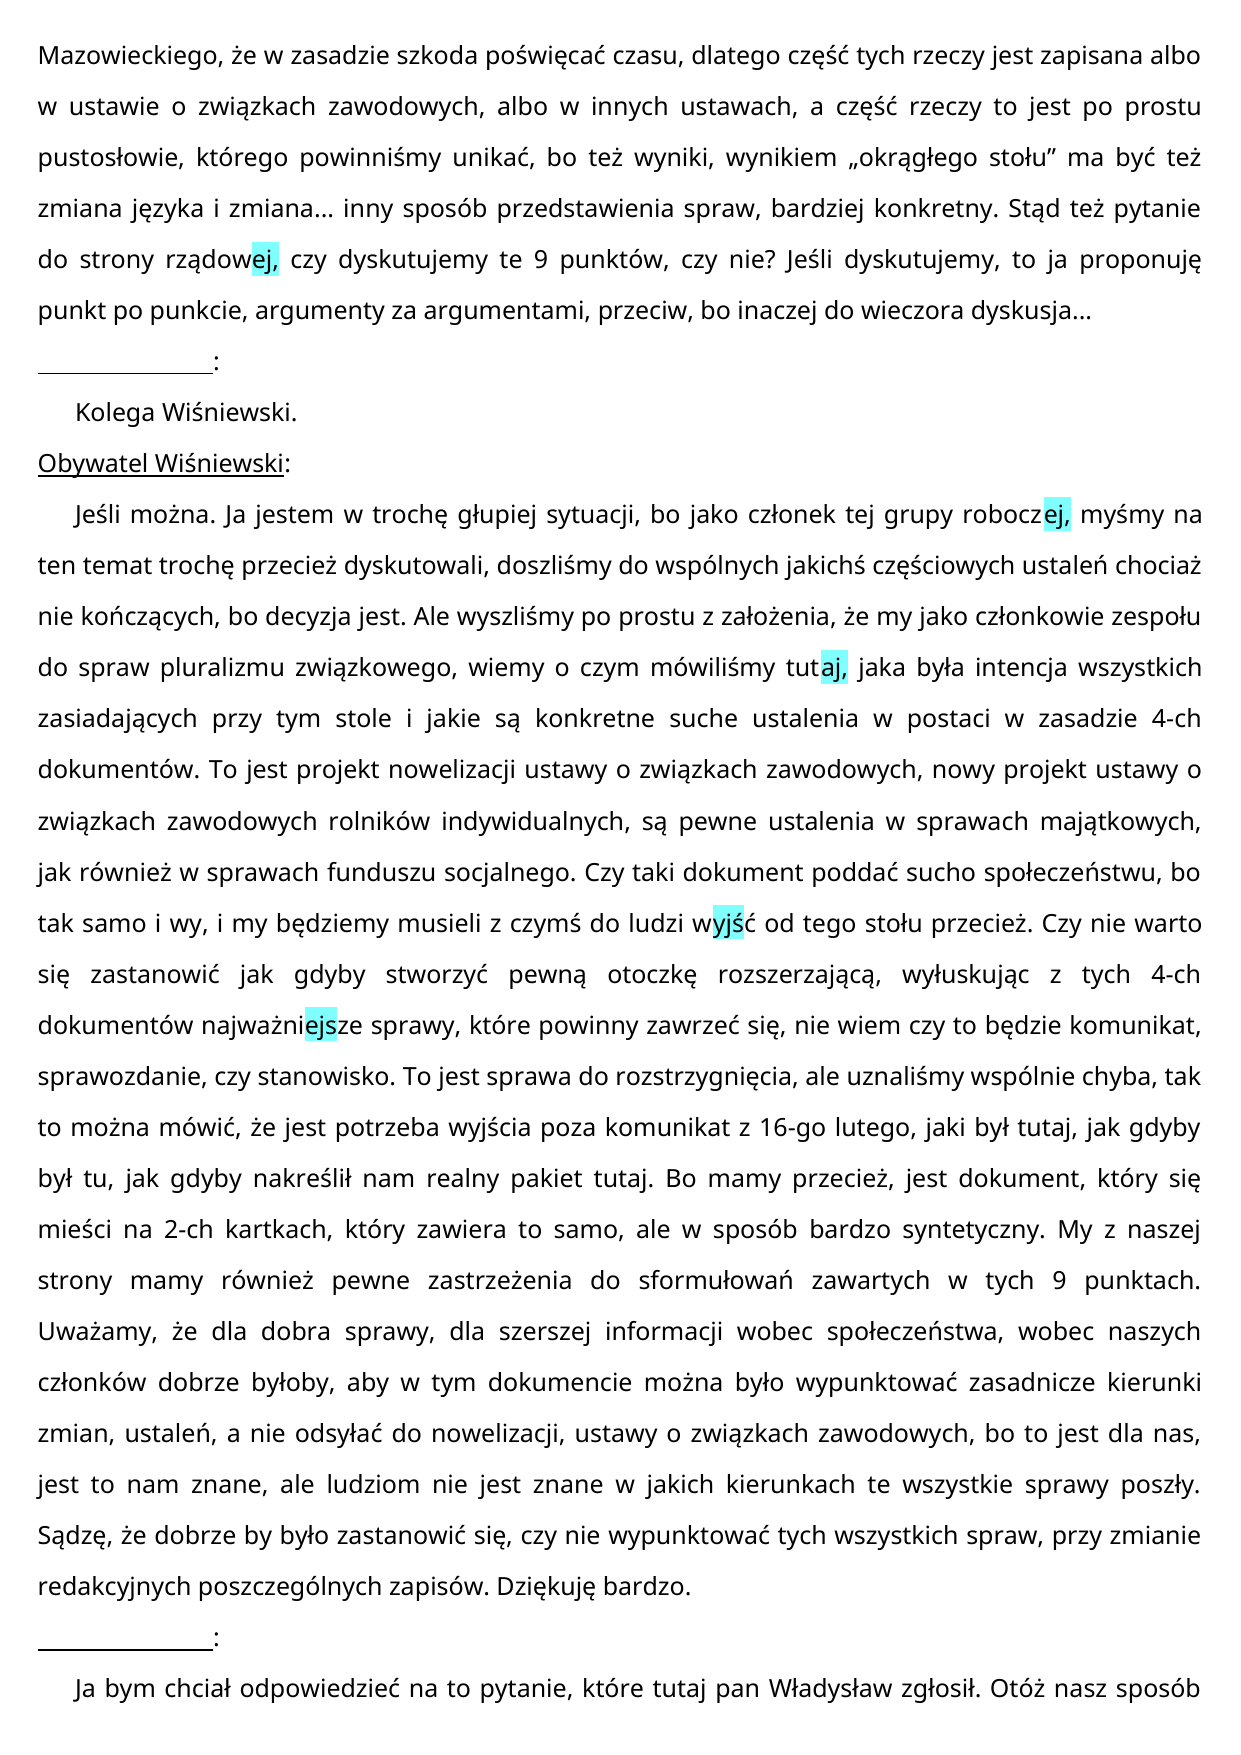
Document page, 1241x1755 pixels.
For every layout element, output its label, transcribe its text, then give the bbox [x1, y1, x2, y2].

text Jeśli można. Ja jestem w trochę głupiej sytuacji, bo jako członek tej grupy roboczej, myśmy na ten temat trochę przecież dyskutowali, doszliśmy do wspólnych jakichś częściowych ustaleń chociaż nie kończących, bo decyzja jest. Ale wyszliśmy po prostu z założenia, że my jako członkowie zespołu do spraw pluralizmu związkowego, wiemy o czym mówiliśmy tutaj, jaka była intencja wszystkich zasiadających przy tym stole i jakie są konkretne suche ustalenia w postaci w zasadzie 4-ch dokumentów. To jest projekt nowelizacji ustawy o związkach zawodowych, nowy projekt ustawy o związkach zawodowych rolników indywidualnych, są pewne ustalenia w sprawach majątkowych, jak również w sprawach funduszu socjalnego. Czy taki dokument poddać sucho społeczeństwu, bo tak samo i wy, i my będziemy musieli z czymś do ludzi wyjść od tego stołu przecież. Czy nie warto się zastanowić jak gdyby stworzyć pewną otoczkę rozszerzającą, wyłuskując z tych 4-ch dokumentów najważniejsze sprawy, które powinny zawrzeć się, nie wiem czy to będzie komunikat, sprawozdanie, czy stanowisko. To jest sprawa do rozstrzygnięcia, ale uznaliśmy wspólnie chyba, tak to można mówić, że jest potrzeba wyjścia poza komunikat z 16-go lutego, jaki był tutaj, jak gdyby był tu, jak gdyby nakreślił nam realny pakiet tutaj. Bo mamy przecież, jest dokument, który się mieści na 2-ch kartkach, który zawiera to samo, ale w sposób bardzo syntetyczny. My z naszej strony mamy również pewne zastrzeżenia do sformułowań zawartych w tych 9 punktach. Uważamy, że dla dobra sprawy, dla szerszej informacji wobec społeczeństwa, wobec naszych członków dobrze byłoby, aby w tym dokumencie można było wypunktować zasadnicze kierunki zmian, ustaleń, a nie odsyłać do nowelizacji, ustawy o związkach zawodowych, bo to jest dla nas, jest to nam znane, ale ludziom nie jest znane w jakich kierunkach te wszystkie sprawy poszły. Sądzę, że dobrze by było zastanowić się, czy nie wypunktować tych wszystkich spraw, przy zmianie redakcyjnych poszczególnych zapisów. Dziękuję bardzo. [37, 497, 1203, 1603]
text Obywatel Wiśniewski: [37, 446, 1203, 480]
text Mazowieckiego, że w zasadzie szkoda poświęcać czasu, dlatego część tych rzeczy jest zapisana albo w ustawie o związkach zawodowych, albo w innych ustawach, a część rzeczy to jest po prostu pustosłowie, którego powinniśmy unikać, bo też wyniki, wynikiem „okrągłego stołu” ma być też zmiana języka i zmiana... inny sposób przedstawienia spraw, bardziej konkretny. Stąd też pytanie do strony rządowej, czy dyskutujemy te 9 punktów, czy nie? Jeśli dyskutujemy, to ja proponuję punkt po punkcie, argumenty za argumentami, przeciw, bo inaczej do wieczora dyskusja... [37, 37, 1203, 327]
text Ja bym chciał odpowiedzieć na to pytanie, które tutaj pan Władysław zgłosił. Otóż nasz sposób [37, 1671, 1203, 1705]
text : [37, 1620, 1203, 1654]
text : [37, 344, 1203, 378]
text Kolega Wiśniewski. [37, 395, 1203, 429]
